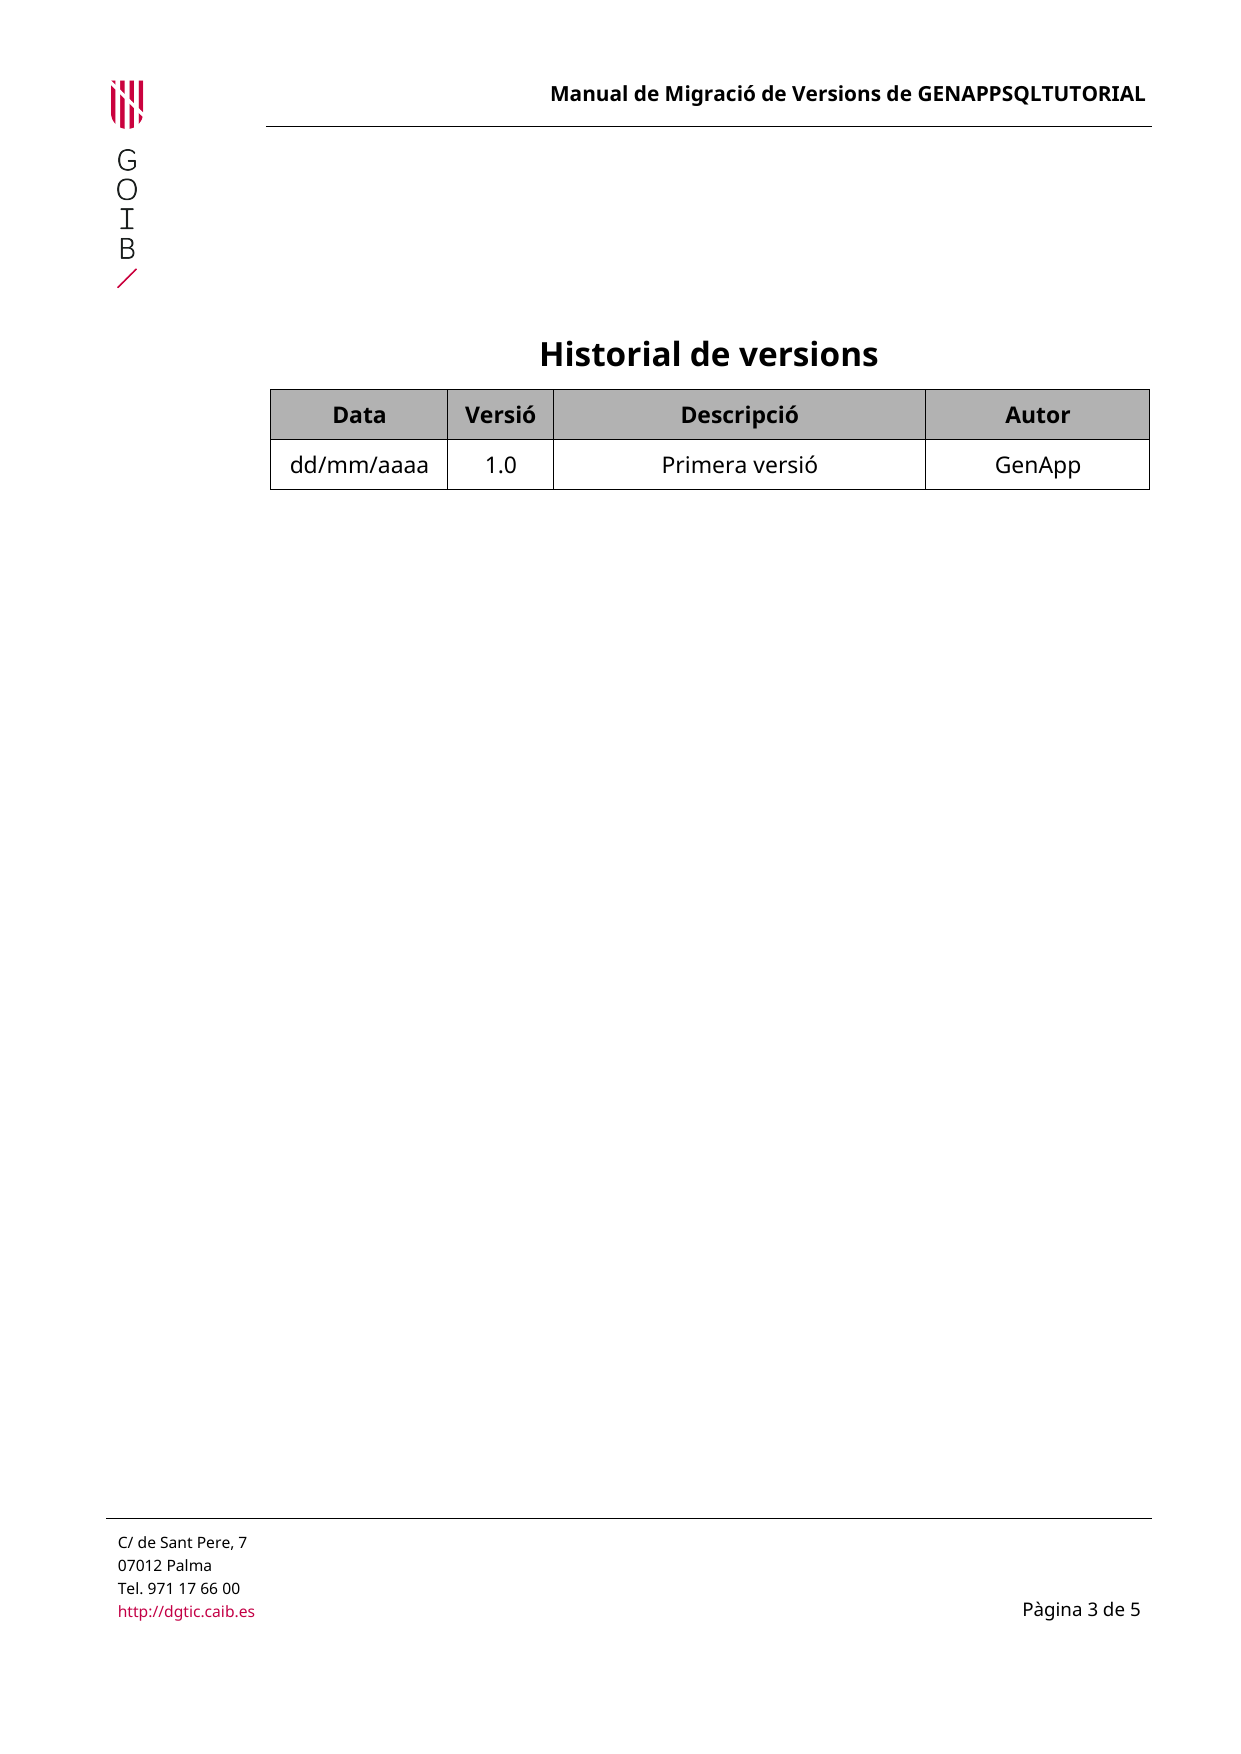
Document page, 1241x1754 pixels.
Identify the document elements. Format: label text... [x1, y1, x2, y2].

table_header Data [271, 390, 447, 439]
table_cell Primera versió [554, 440, 925, 489]
subtitle Historial de versions [266, 331, 1152, 377]
table_cell GenApp [926, 440, 1149, 489]
picture [82, 57, 172, 319]
table_cell 1.0 [448, 440, 553, 489]
table_header Descripció [554, 390, 925, 439]
table_header Versió [448, 390, 553, 439]
table_cell dd/mm/aaaa [271, 440, 447, 489]
table_header Autor [926, 390, 1149, 439]
